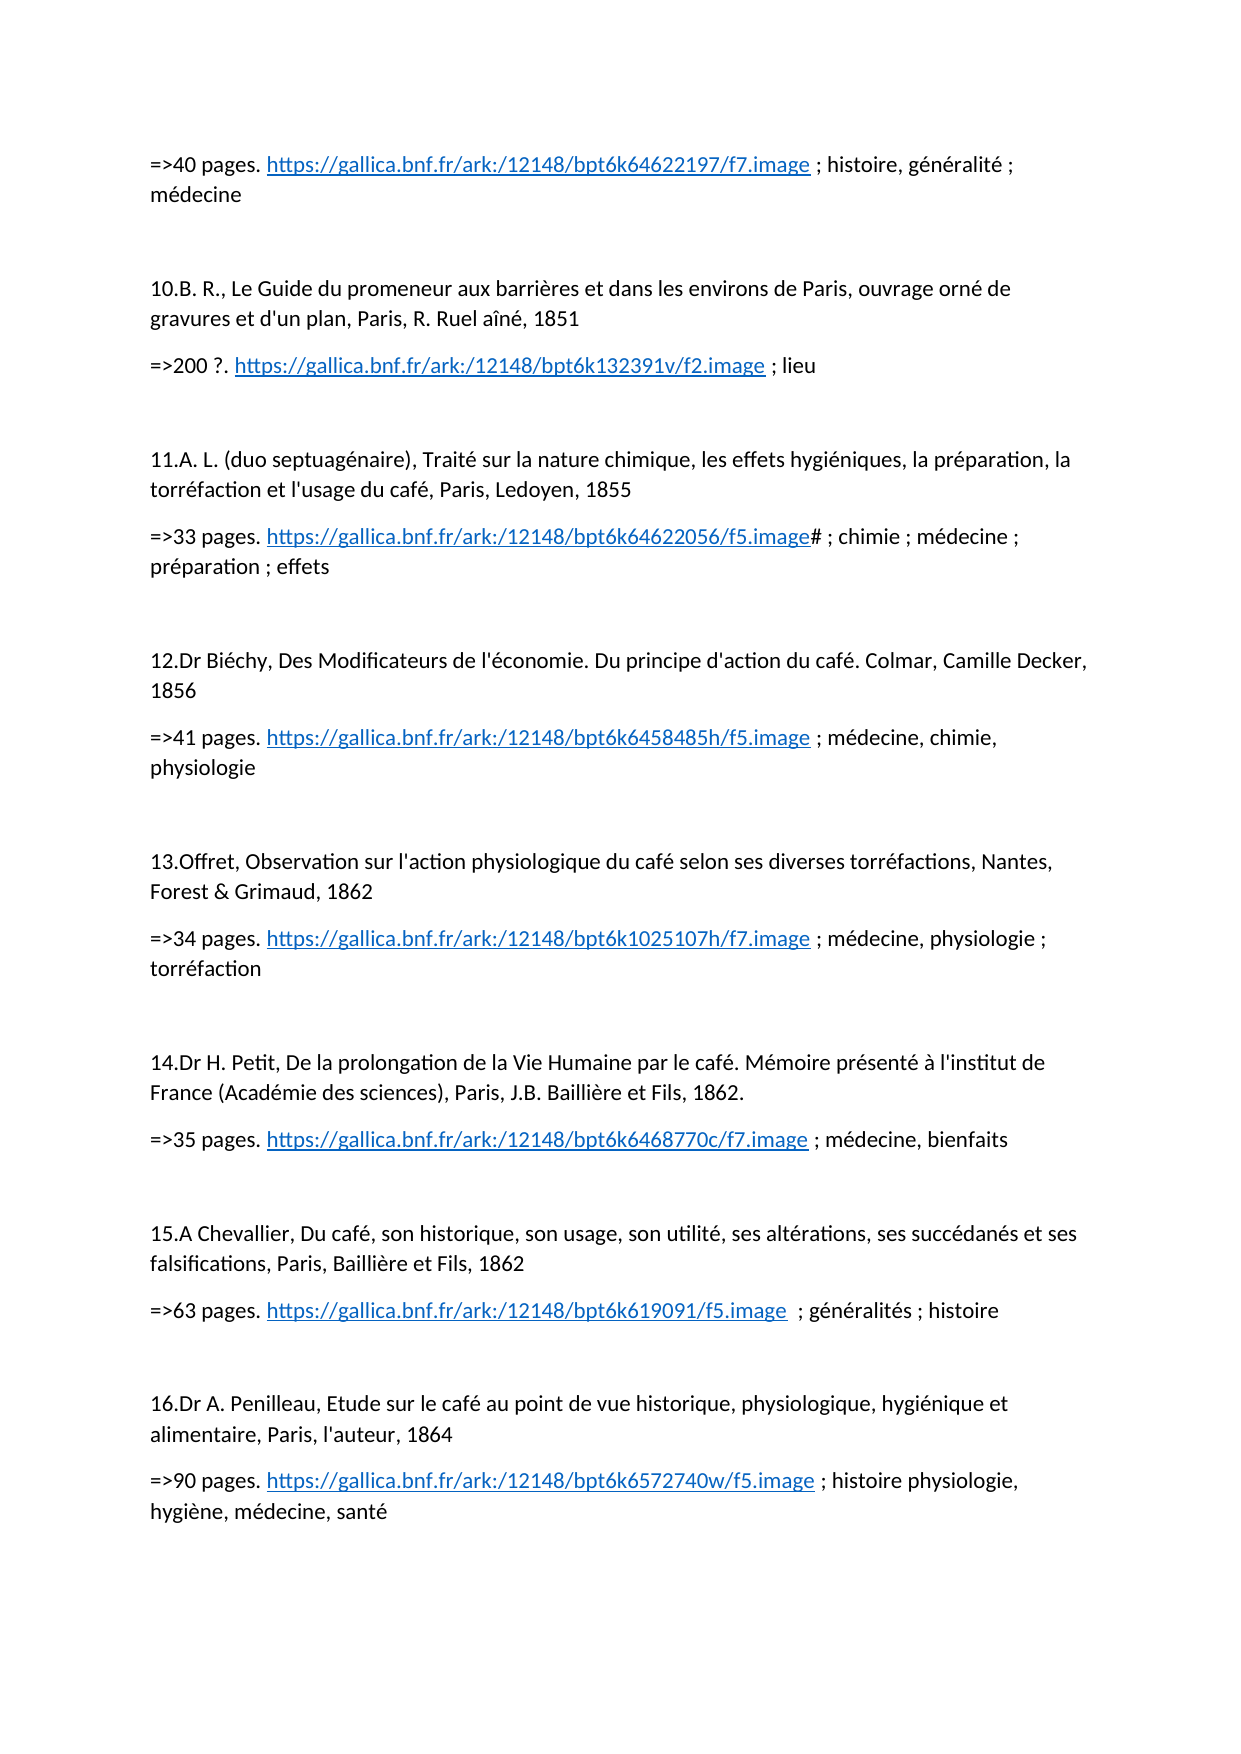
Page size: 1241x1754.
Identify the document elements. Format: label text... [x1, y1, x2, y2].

text 16.Dr A. Penilleau, Etude sur le café au point de vue historique, physiologique, hygiénique et alimentaire, Paris, l'auteur, 1864 [150, 1389, 1090, 1448]
text =>63 pages. https://gallica.bnf.fr/ark:/12148/bpt6k619091/f5.image ; généralités ; histoire [150, 1296, 1090, 1324]
text 10.B. R., Le Guide du promeneur aux barrières et dans les environs de Paris, ouvrage orné de gravures et d'un plan, Paris, R. Ruel aîné, 1851 [150, 274, 1090, 332]
text =>40 pages. https://gallica.bnf.fr/ark:/12148/bpt6k64622197/f7.image ; histoire, généralité ; médecine [150, 150, 1090, 208]
text 12.Dr Biéchy, Des Modificateurs de l'économie. Du principe d'action du café. Colmar, Camille Decker, 1856 [150, 646, 1090, 704]
text =>90 pages. https://gallica.bnf.fr/ark:/12148/bpt6k6572740w/f5.image ; histoire physiologie, hygiène, médecine, santé [150, 1467, 1090, 1525]
text =>34 pages. https://gallica.bnf.fr/ark:/12148/bpt6k1025107h/f7.image ; médecine, physiologie ; torréfaction [150, 924, 1090, 982]
text =>41 pages. https://gallica.bnf.fr/ark:/12148/bpt6k6458485h/f5.image ; médecine, chimie, physiologie [150, 723, 1090, 781]
text 11.A. L. (duo septuagénaire), Traité sur la nature chimique, les effets hygiéniques, la préparation, la torréfaction et l'usage du café, Paris, Ledoyen, 1855 [150, 445, 1090, 503]
text =>33 pages. https://gallica.bnf.fr/ark:/12148/bpt6k64622056/f5.image# ; chimie ; médecine ; préparation ; effets [150, 522, 1090, 580]
text =>35 pages. https://gallica.bnf.fr/ark:/12148/bpt6k6468770c/f7.image ; médecine, bienfaits [150, 1125, 1090, 1153]
text 15.A Chevallier, Du café, son historique, son usage, son utilité, ses altérations, ses succédanés et ses falsifications, Paris, Baillière et Fils, 1862 [150, 1219, 1090, 1277]
text =>200 ?. https://gallica.bnf.fr/ark:/12148/bpt6k132391v/f2.image ; lieu [150, 351, 1090, 379]
text 14.Dr H. Petit, De la prolongation de la Vie Humaine par le café. Mémoire présenté à l'institut de France (Académie des sciences), Paris, J.B. Baillière et Fils, 1862. [150, 1048, 1090, 1106]
text 13.Offret, Observation sur l'action physiologique du café selon ses diverses torréfactions, Nantes, Forest & Grimaud, 1862 [150, 847, 1090, 905]
